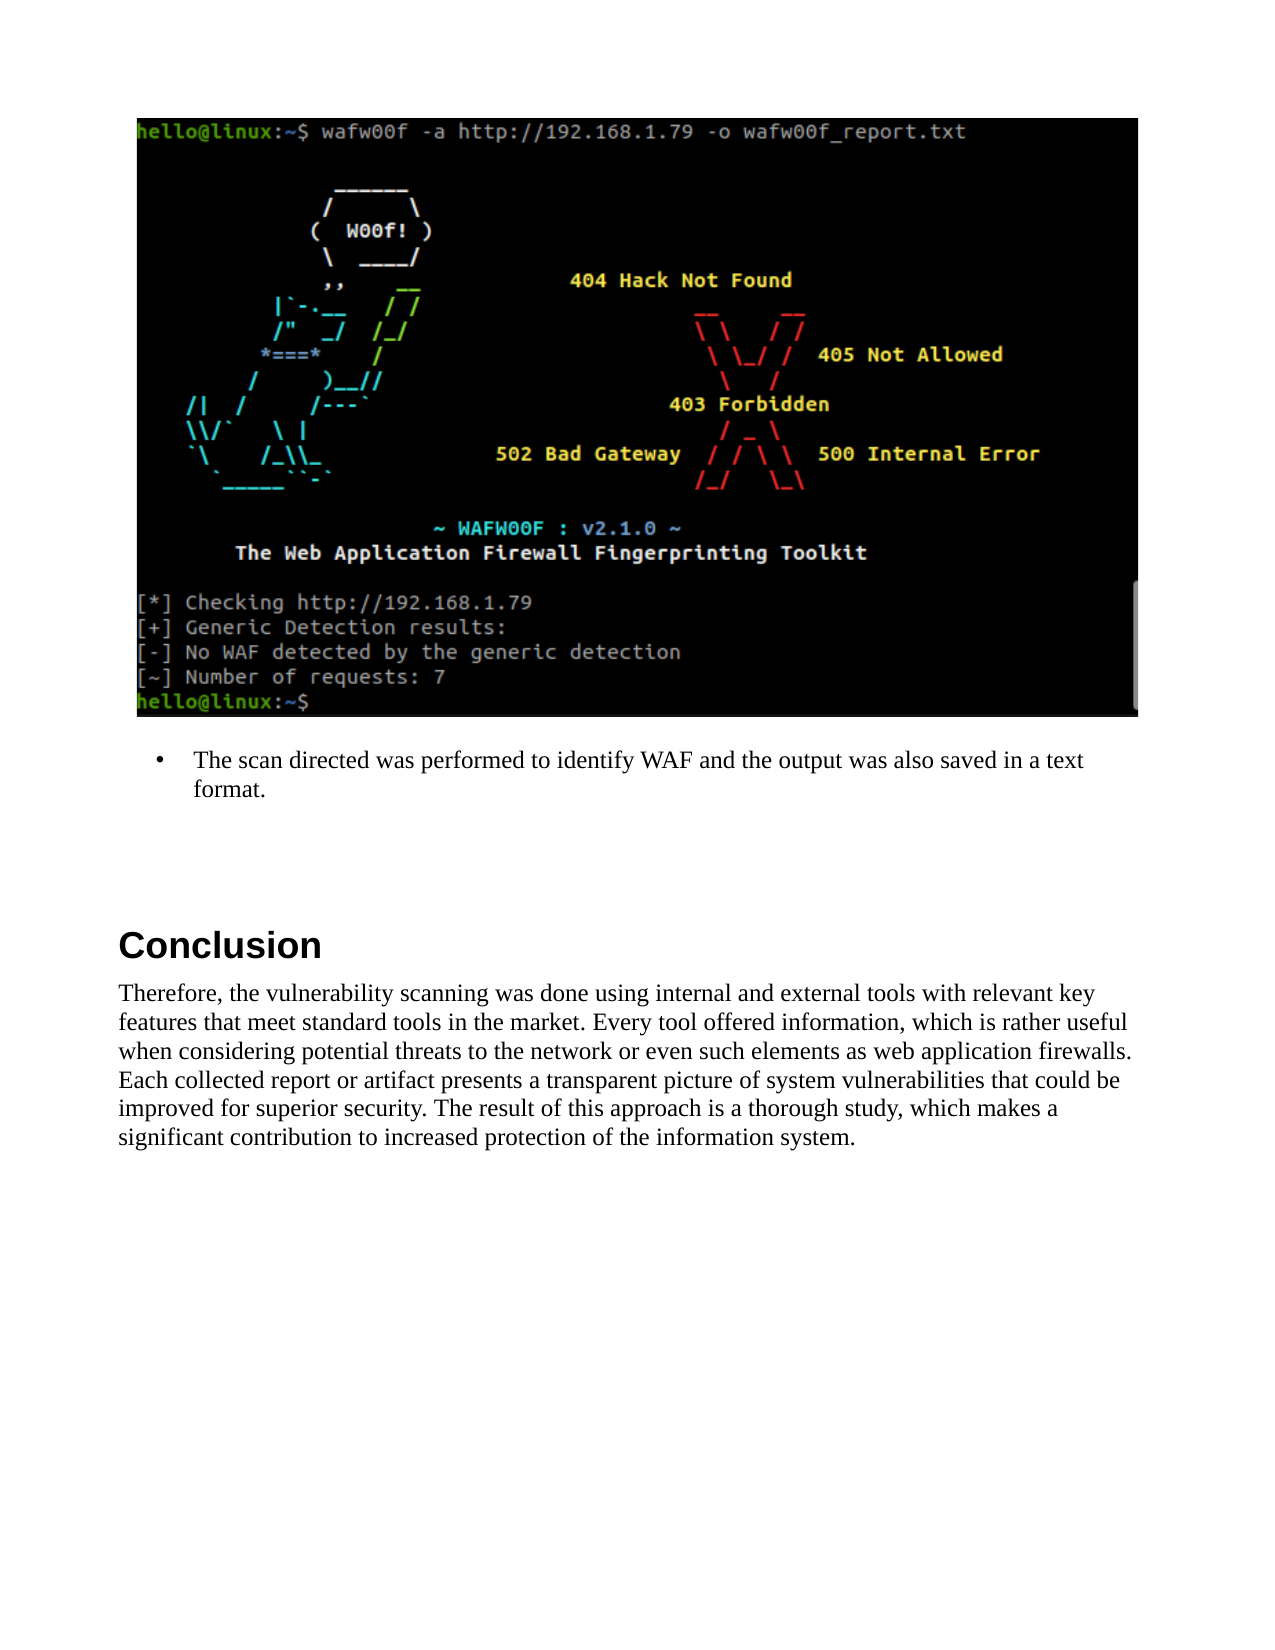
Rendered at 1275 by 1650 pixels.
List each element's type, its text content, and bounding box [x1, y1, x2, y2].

picture [136, 118, 1139, 717]
list The scan directed was performed to identify WAF and the output was also saved in a text format. [156, 745, 1157, 803]
subtitle Conclusion [118, 923, 1157, 966]
text Therefore, the vulnerability scanning was done using internal and external tools with relevant key features that meet standard tools in the market. Every tool offered information, which is rather useful when considering potential threats to the network or even such elements as web application firewalls. Each collected report or artifact presents a transparent picture of system vulnerabilities that could be improved for superior security. The result of this approach is a thorough study, which makes a significant contribution to increased protection of the information system. [118, 978, 1157, 1151]
